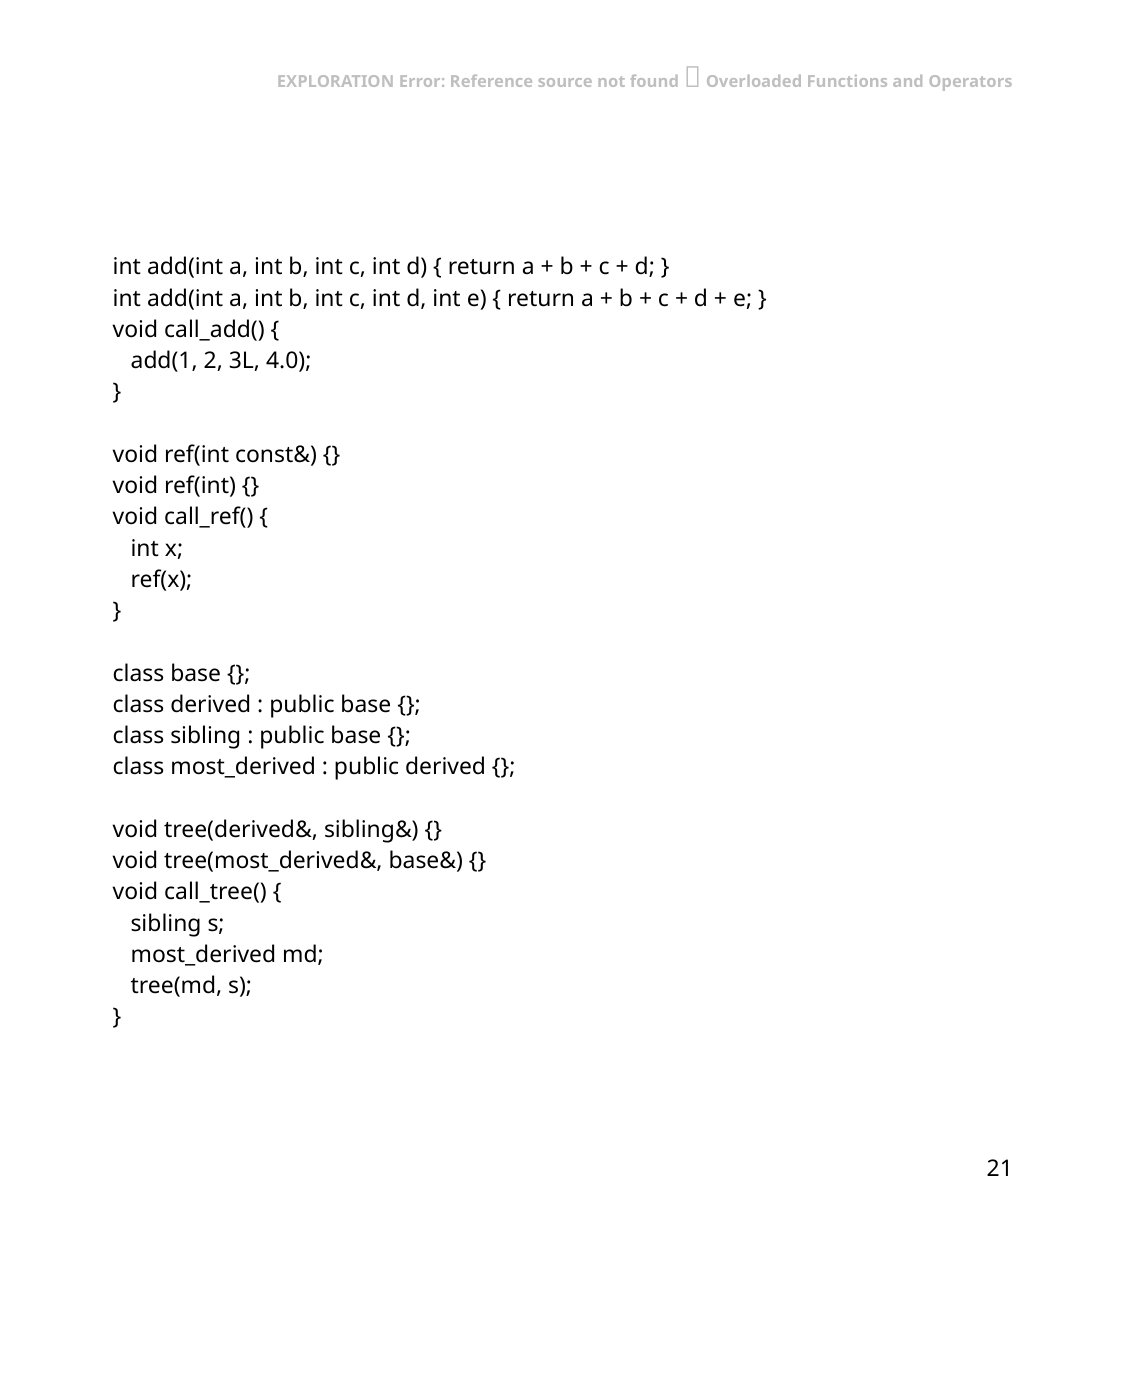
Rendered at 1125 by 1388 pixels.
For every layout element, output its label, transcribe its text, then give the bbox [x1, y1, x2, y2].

text void tree(derived&, sibling&) {} [112, 813, 1012, 844]
text int add(int a, int b, int c, int d) { return a + b + c + d; } [112, 250, 1012, 282]
text class sibling : public base {}; [112, 719, 1012, 750]
text add(1, 2, 3L, 4.0); [112, 344, 1012, 375]
text } [112, 1000, 1012, 1032]
text } [112, 594, 1012, 625]
text void call_ref() { [112, 500, 1012, 532]
text class most_derived : public derived {}; [112, 750, 1012, 782]
text void tree(most_derived&, base&) {} [112, 844, 1012, 875]
text class base {}; [112, 657, 1012, 688]
text void ref(int) {} [112, 469, 1012, 500]
text void call_tree() { [112, 875, 1012, 907]
text void ref(int const&) {} [112, 438, 1012, 469]
text ref(x); [112, 563, 1012, 594]
text tree(md, s); [112, 969, 1012, 1000]
text int add(int a, int b, int c, int d, int e) { return a + b + c + d + e; } [112, 282, 1012, 313]
text sibling s; [112, 907, 1012, 938]
text class derived : public base {}; [112, 688, 1012, 719]
text most_derived md; [112, 938, 1012, 969]
text void call_add() { [112, 313, 1012, 344]
text int x; [112, 532, 1012, 563]
text } [112, 375, 1012, 407]
